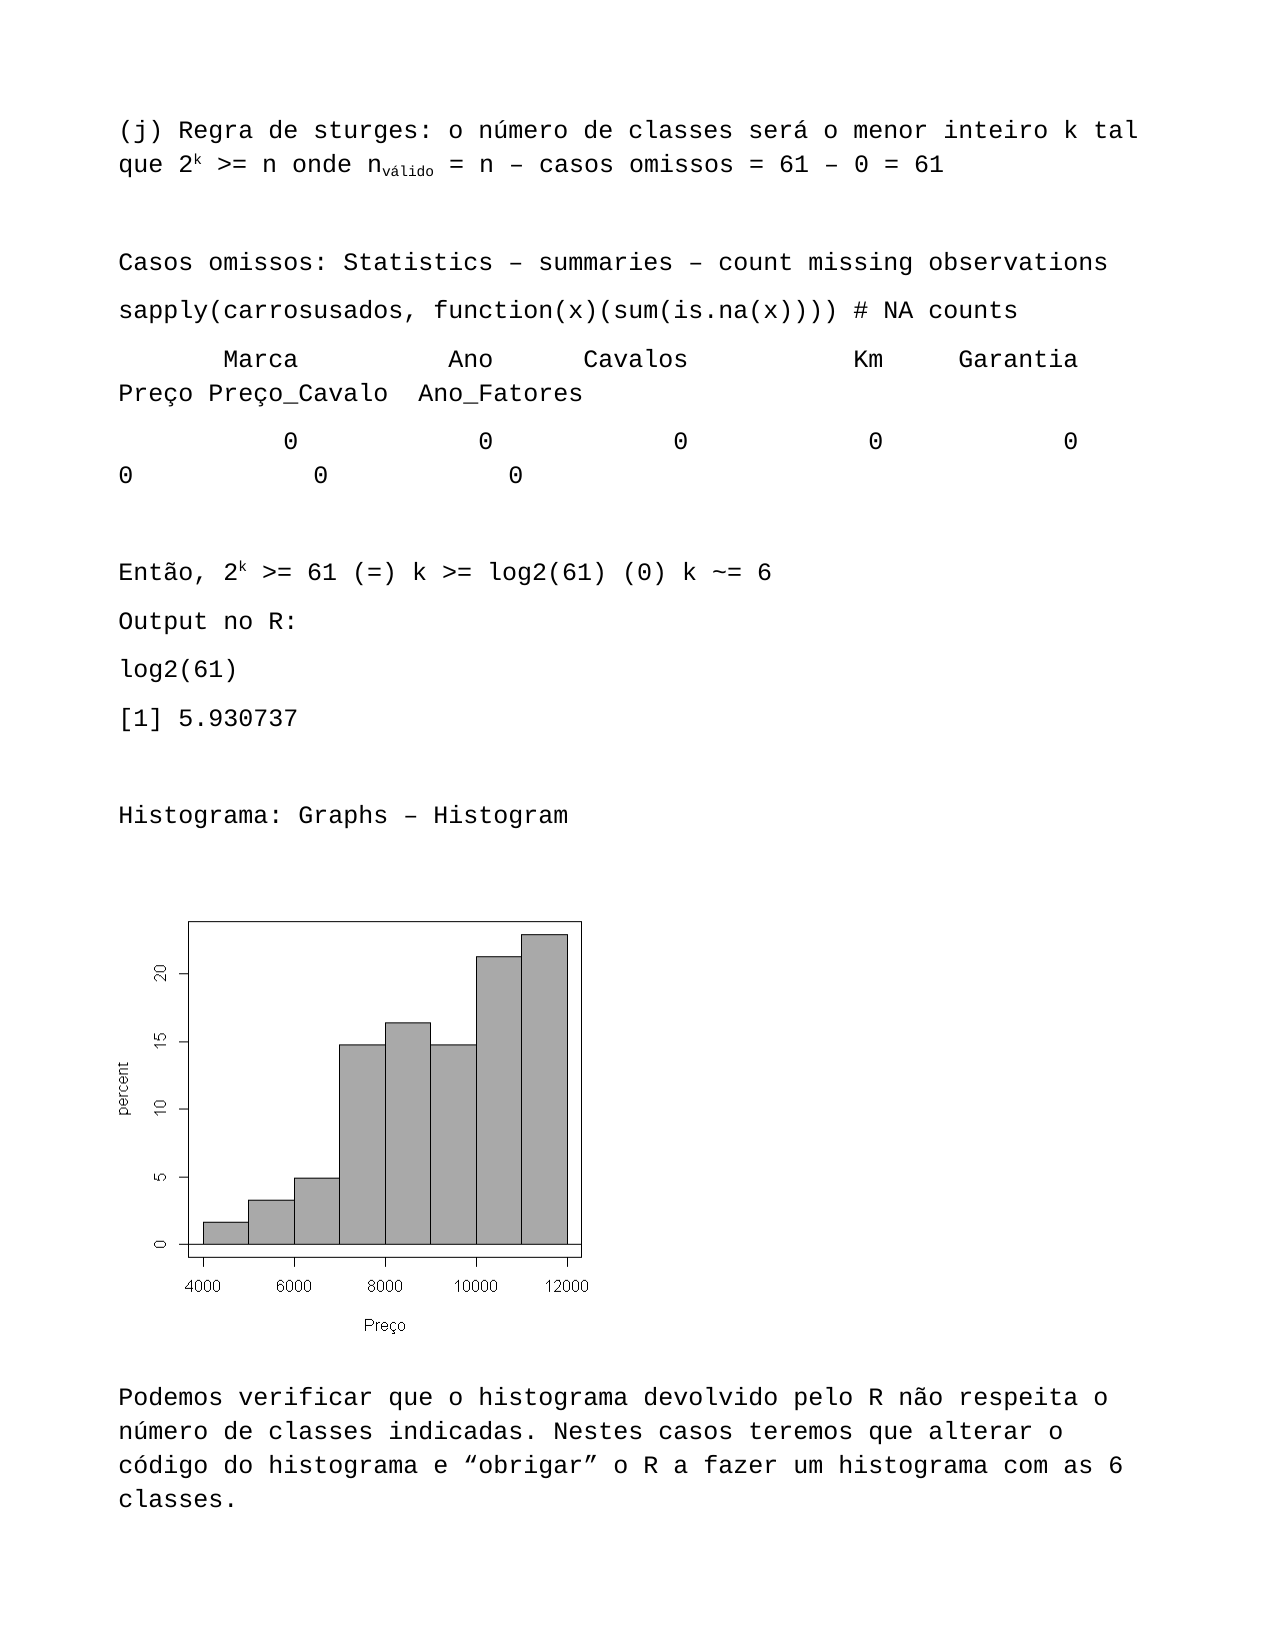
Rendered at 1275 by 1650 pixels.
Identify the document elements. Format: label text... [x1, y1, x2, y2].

text 0 0 0 0 0 0 0 0 [118, 429, 1157, 491]
text Podemos verificar que o histograma devolvido pelo R não respeita o número de classes indicadas. Nestes casos teremos que alterar o código do histograma e “obrigar” o R a fazer um histograma com as 6 classes. [118, 1385, 1157, 1515]
text Histograma: Graphs – Histogram [118, 802, 1157, 831]
text Marca Ano Cavalos Km Garantia Preço Preço_Cavalo Ano_Fatores [118, 346, 1157, 408]
text (j) Regra de sturges: o número de classes será o menor inteiro k tal que 2k >= n onde nválido = n – casos omissos = 61 – 0 = 61 [118, 118, 1157, 180]
text [1] 5.930737 [118, 705, 1157, 734]
picture [118, 851, 605, 1341]
text Output no R: [118, 608, 1157, 637]
text sapply(carrosusados, function(x)(sum(is.na(x)))) # NA counts [118, 298, 1157, 326]
text Então, 2k >= 61 (=) k >= log2(61) (0) k ~= 6 [118, 560, 1157, 588]
text log2(61) [118, 657, 1157, 685]
text Casos omissos: Statistics – summaries – count missing observations [118, 249, 1157, 277]
